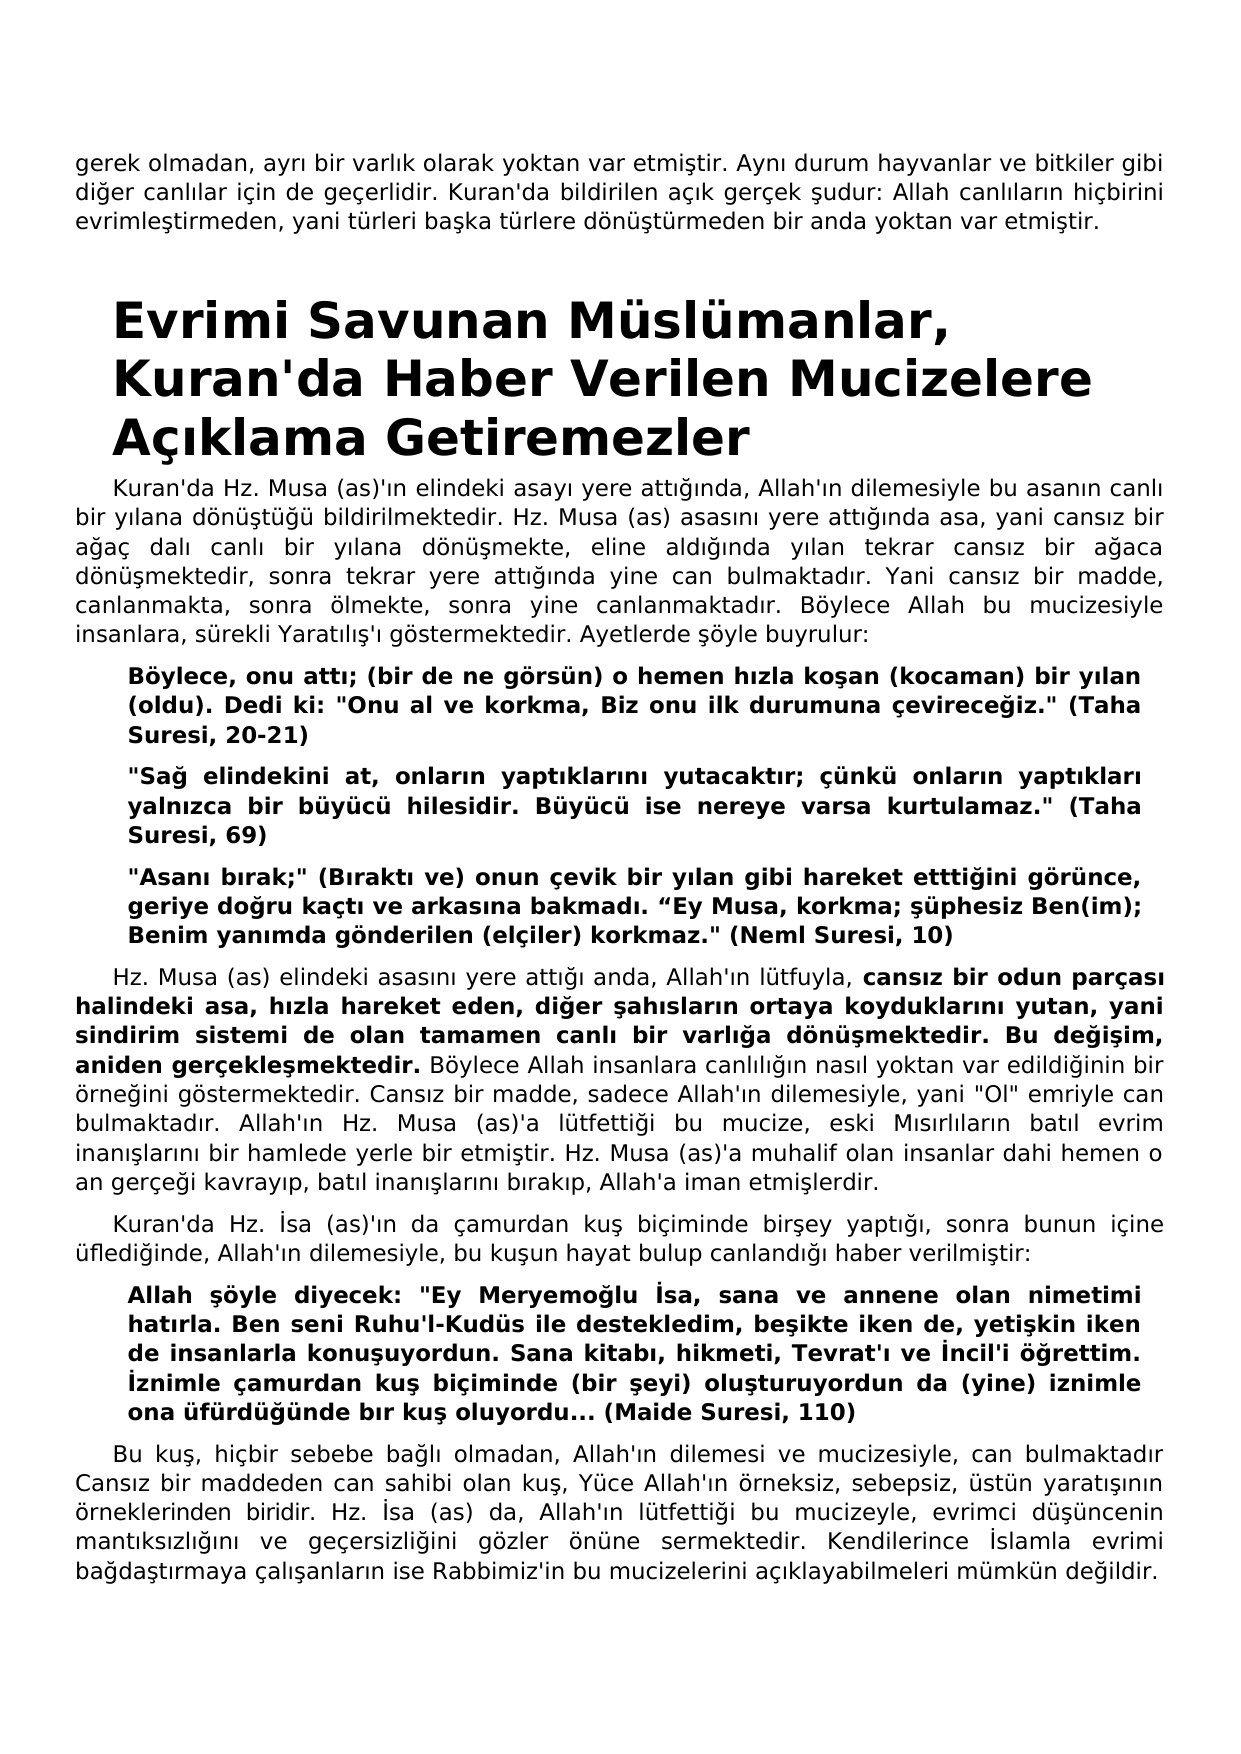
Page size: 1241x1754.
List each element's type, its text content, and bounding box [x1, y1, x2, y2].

text Kuran'da Hz. Musa (as)'ın elindeki asayı yere attığında, Allah'ın dilemesiyle bu asanın canlı bir yılana dönüştüğü bildirilmektedir. Hz. Musa (as) asasını yere attığında asa, yani cansız bir ağaç dalı canlı bir yılana dönüşmekte, eline aldığında yılan tekrar cansız bir ağaca dönüşmektedir, sonra tekrar yere attığında yine can bulmaktadır. Yani cansız bir madde, canlanmakta, sonra ölmekte, sonra yine canlanmaktadır. Böylece Allah bu mucizesiyle insanlara, sürekli Yaratılış'ı göstermektedir. Ayetlerde şöyle buyrulur: [75, 475, 1165, 648]
text "Asanı bırak;" (Bıraktı ve) onun çevik bir yılan gibi hareket etttiğini görünce, geriye doğru kaçtı ve arkasına bakmadı. “Ey Musa, korkma; şüphesiz Ben(im); Benim yanımda gönderilen (elçiler) korkmaz." (Neml Suresi, 10) [127, 864, 1143, 949]
text Bu kuş, hiçbir sebebe bağlı olmadan, Allah'ın dilemesi ve mucizesiyle, can bulmaktadır Cansız bir maddeden can sahibi olan kuş, Yüce Allah'ın örneksiz, sebepsiz, üstün yaratışının örneklerinden biridir. Hz. İsa (as) da, Allah'ın lütfettiği bu mucizeyle, evrimci düşüncenin mantıksızlığını ve geçersizliğini gözler önüne sermektedir. Kendilerince İslamla evrimi bağdaştırmaya çalışanların ise Rabbimiz'in bu mucizelerini açıklayabilmeleri mümkün değildir. [75, 1441, 1165, 1584]
text Böylece, onu attı; (bir de ne görsün) o hemen hızla koşan (kocaman) bir yılan (oldu). Dedi ki: "Onu al ve korkma, Biz onu ilk durumuna çevireceğiz." (Taha Suresi, 20-21) [127, 663, 1143, 748]
text "Sağ elindekini at, onların yaptıklarını yutacaktır; çünkü onların yaptıkları yalnızca bir büyücü hilesidir. Büyücü ise nereye varsa kurtulamaz." (Taha Suresi, 69) [127, 763, 1143, 849]
text gerek olmadan, ayrı bir varlık olarak yoktan var etmiştir. Aynı durum hayvanlar ve bitkiler gibi diğer canlılar için de geçerlidir. Kuran'da bildirilen açık gerçek şudur: Allah canlıların hiçbirini evrimleştirmeden, yani türleri başka türlere dönüştürmeden bir anda yoktan var etmiştir. [75, 150, 1165, 235]
subtitle Evrimi Savunan Müslümanlar, Kuran'da Haber Verilen Mucizelere Açıklama Getiremezler [112, 292, 1165, 467]
text Allah şöyle diyecek: "Ey Meryemoğlu İsa, sana ve annene olan nimetimi hatırla. Ben seni Ruhu'l-Kudüs ile destekledim, beşikte iken de, yetişkin iken de insanlarla konuşuyordun. Sana kitabı, hikmeti, Tevrat'ı ve İncil'i öğrettim. İznimle çamurdan kuş biçiminde (bir şeyi) oluşturuyordun da (yine) iznimle ona üfürdüğünde bır kuş oluyordu... (Maide Suresi, 110) [127, 1282, 1143, 1426]
text Hz. Musa (as) elindeki asasını yere attığı anda, Allah'ın lütfuyla, cansız bir odun parçası halindeki asa, hızla hareket eden, diğer şahısların ortaya koyduklarını yutan, yani sindirim sistemi de olan tamamen canlı bir varlığa dönüşmektedir. Bu değişim, aniden gerçekleşmektedir. Böylece Allah insanlara canlılığın nasıl yoktan var edildiğinin bir örneğini göstermektedir. Cansız bir madde, sadece Allah'ın dilemesiyle, yani "Ol" emriyle can bulmaktadır. Allah'ın Hz. Musa (as)'a lütfettiği bu mucize, eski Mısırlıların batıl evrim inanışlarını bir hamlede yerle bir etmiştir. Hz. Musa (as)'a muhalif olan insanlar dahi hemen o an gerçeği kavrayıp, batıl inanışlarını bırakıp, Allah'a iman etmişlerdir. [75, 964, 1165, 1196]
text Kuran'da Hz. İsa (as)'ın da çamurdan kuş biçiminde birşey yaptığı, sonra bunun içine üflediğinde, Allah'ın dilemesiyle, bu kuşun hayat bulup canlandığı haber verilmiştir: [75, 1211, 1165, 1267]
